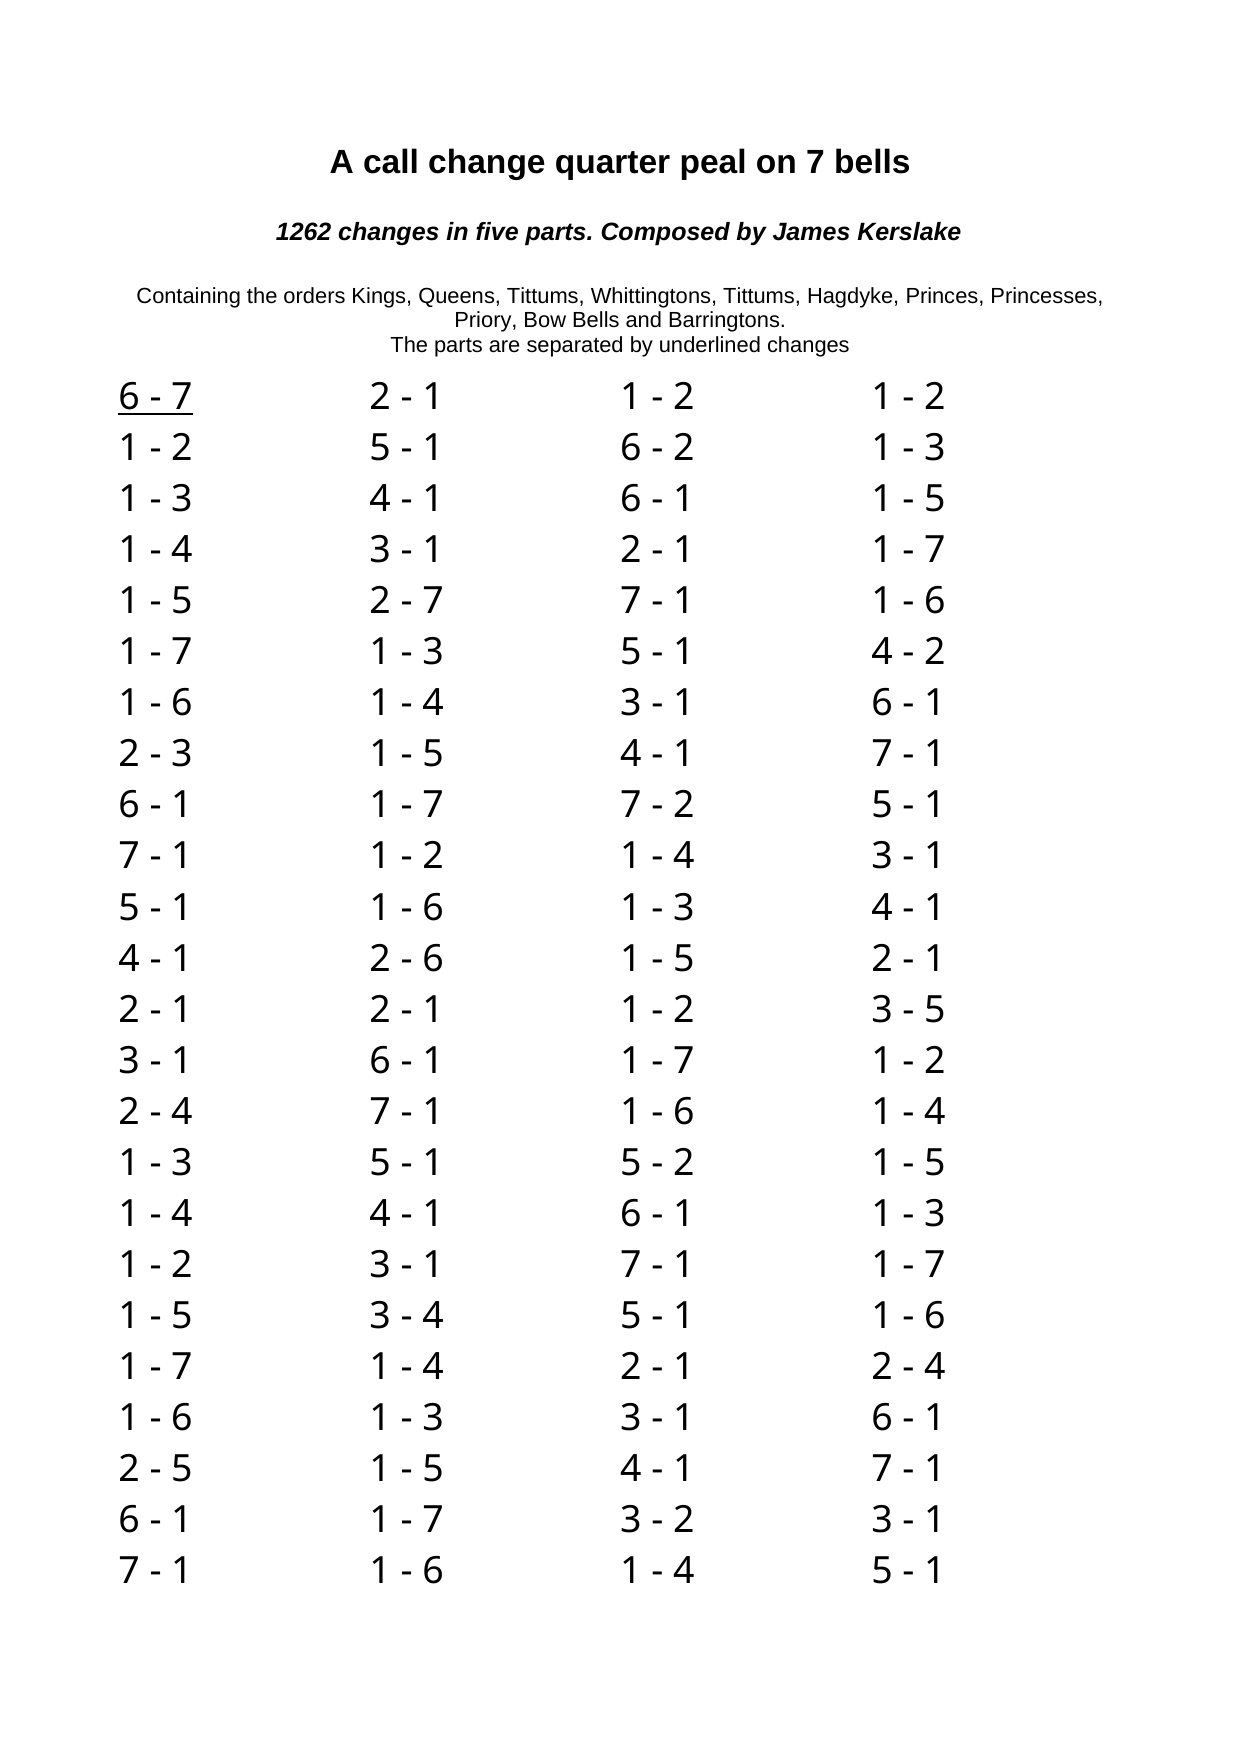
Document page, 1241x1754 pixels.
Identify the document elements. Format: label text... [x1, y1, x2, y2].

text 1 - 3 [871, 421, 1122, 472]
text 3 - 1 [118, 1033, 369, 1084]
text 1 - 6 [118, 676, 369, 727]
subtitle Containing the orders Kings, Queens, Tittums, Whittingtons, Tittums, Hagdyke, Princes, Princesses, Priory, Bow Bells and Barringtons. The parts are separated by underlined changes [118, 283, 1122, 357]
text 7 - 1 [871, 727, 1122, 778]
text 4 - 1 [871, 880, 1122, 931]
text 1 - 6 [369, 880, 620, 931]
text 4 - 1 [118, 931, 369, 982]
text 3 - 1 [871, 829, 1122, 880]
text 1 - 4 [620, 1543, 871, 1594]
text 1 - 7 [118, 625, 369, 676]
text 2 - 1 [369, 982, 620, 1033]
text 3 - 1 [871, 1492, 1122, 1543]
text 4 - 1 [620, 727, 871, 778]
text 1 - 5 [871, 472, 1122, 523]
text 1 - 4 [620, 829, 871, 880]
text 4 - 2 [871, 625, 1122, 676]
text 1 - 5 [620, 931, 871, 982]
text 1 - 7 [369, 778, 620, 829]
text 7 - 1 [620, 1237, 871, 1288]
text 5 - 1 [871, 778, 1122, 829]
text 1 - 5 [369, 727, 620, 778]
text 1 - 2 [118, 421, 369, 472]
text 6 - 1 [871, 1390, 1122, 1441]
text 1 - 4 [369, 676, 620, 727]
text 1 - 4 [118, 523, 369, 574]
text 5 - 1 [369, 421, 620, 472]
text 1 - 7 [871, 523, 1122, 574]
text 6 - 1 [118, 1492, 369, 1543]
text 7 - 2 [620, 778, 871, 829]
text 1 - 3 [118, 1135, 369, 1186]
text 7 - 1 [620, 574, 871, 625]
text 1 - 7 [620, 1033, 871, 1084]
text 4 - 1 [369, 472, 620, 523]
text 1 - 3 [620, 880, 871, 931]
text 4 - 1 [369, 1186, 620, 1237]
text 3 - 1 [620, 1390, 871, 1441]
text 1 - 6 [871, 1288, 1122, 1339]
text 1 - 3 [369, 1390, 620, 1441]
text 1 - 6 [118, 1390, 369, 1441]
text 3 - 1 [369, 1237, 620, 1288]
text 6 - 2 [620, 421, 871, 472]
text 3 - 1 [620, 676, 871, 727]
text 3 - 5 [871, 982, 1122, 1033]
text 6 - 1 [871, 676, 1122, 727]
text 1 - 2 [871, 1033, 1122, 1084]
text 1 - 5 [871, 1135, 1122, 1186]
text 1 - 3 [369, 625, 620, 676]
text 1 - 4 [118, 1186, 369, 1237]
text 5 - 1 [620, 1288, 871, 1339]
text 5 - 1 [620, 625, 871, 676]
text 1 - 5 [369, 1441, 620, 1492]
text 2 - 1 [620, 523, 871, 574]
text 1 - 2 [871, 369, 1122, 421]
subtitle A call change quarter peal on 7 bells [118, 143, 1122, 181]
text 2 - 1 [118, 982, 369, 1033]
text 1 - 2 [620, 982, 871, 1033]
text 1 - 5 [118, 574, 369, 625]
text 7 - 1 [118, 1543, 369, 1594]
text 2 - 1 [620, 1339, 871, 1390]
text 7 - 1 [118, 829, 369, 880]
text 1 - 4 [369, 1339, 620, 1390]
text 1 - 7 [369, 1492, 620, 1543]
text 2 - 1 [369, 369, 620, 421]
text 3 - 1 [369, 523, 620, 574]
text 1 - 6 [620, 1084, 871, 1135]
text 2 - 7 [369, 574, 620, 625]
text 1 - 7 [118, 1339, 369, 1390]
text 1 - 7 [871, 1237, 1122, 1288]
text 3 - 4 [369, 1288, 620, 1339]
text 6 - 1 [369, 1033, 620, 1084]
text 5 - 2 [620, 1135, 871, 1186]
text 1 - 4 [871, 1084, 1122, 1135]
text 1 - 3 [118, 472, 369, 523]
text 5 - 1 [369, 1135, 620, 1186]
subtitle 1262 changes in five parts. Composed by James Kerslake [118, 218, 1122, 246]
text 1 - 2 [369, 829, 620, 880]
text 4 - 1 [620, 1441, 871, 1492]
text 1 - 6 [369, 1543, 620, 1594]
text 1 - 3 [871, 1186, 1122, 1237]
text 1 - 2 [118, 1237, 369, 1288]
text 2 - 6 [369, 931, 620, 982]
text 2 - 5 [118, 1441, 369, 1492]
text 6 - 1 [118, 778, 369, 829]
text 5 - 1 [871, 1543, 1122, 1594]
text 7 - 1 [369, 1084, 620, 1135]
text 2 - 4 [871, 1339, 1122, 1390]
text 2 - 1 [871, 931, 1122, 982]
text 5 - 1 [118, 880, 369, 931]
text 6 - 1 [620, 1186, 871, 1237]
text 3 - 2 [620, 1492, 871, 1543]
text 2 - 3 [118, 727, 369, 778]
text 6 - 1 [620, 472, 871, 523]
text 1 - 6 [871, 574, 1122, 625]
text 7 - 1 [871, 1441, 1122, 1492]
text 1 - 2 [620, 369, 871, 421]
text 6 - 7 [118, 369, 369, 421]
text 1 - 5 [118, 1288, 369, 1339]
text 2 - 4 [118, 1084, 369, 1135]
